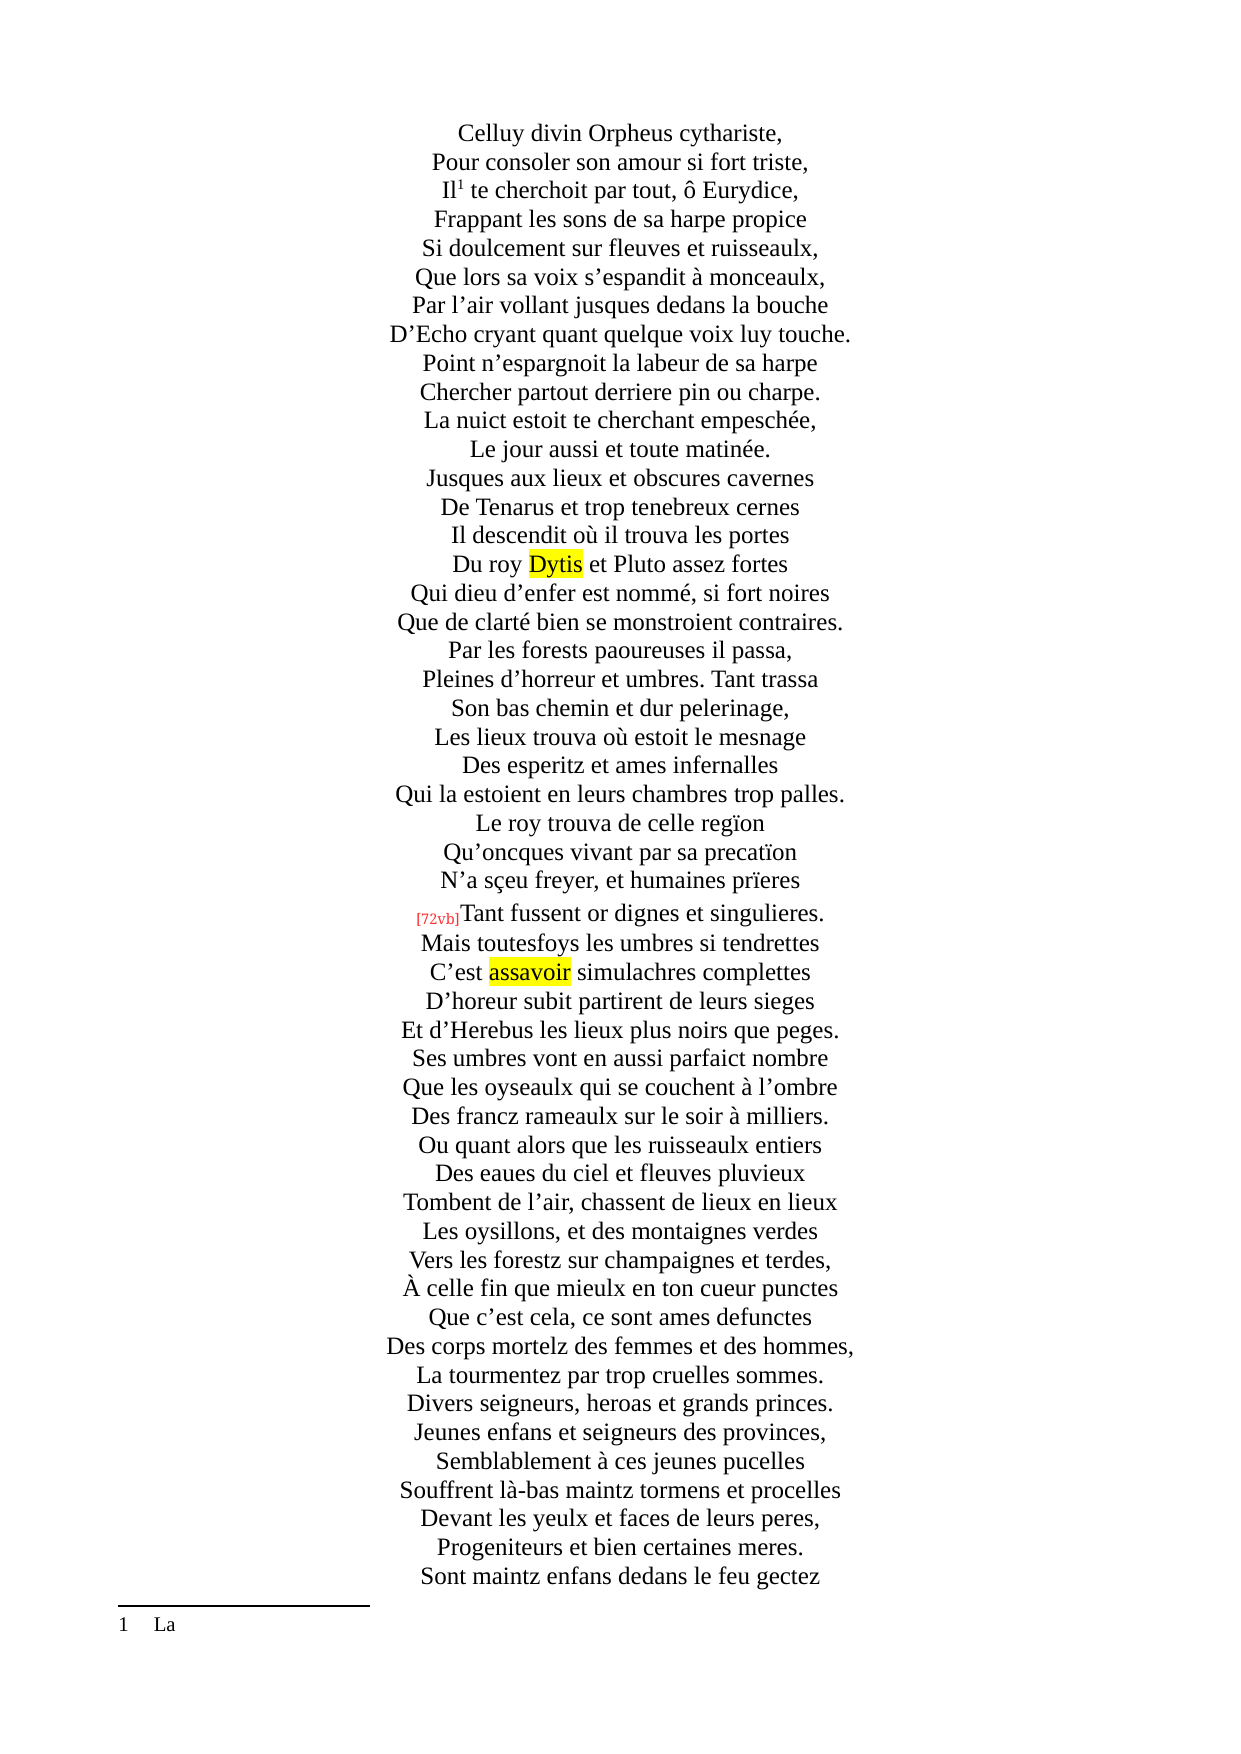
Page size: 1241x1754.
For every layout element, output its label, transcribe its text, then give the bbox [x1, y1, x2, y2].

text Divers seigneurs, heroas et grands princes. [118, 1388, 1122, 1417]
text De Tenarus et trop tenebreux cernes [118, 492, 1122, 521]
text Son bas chemin et dur pelerinage, [118, 693, 1122, 722]
text Et d’Herebus les lieux plus noirs que peges. [118, 1015, 1122, 1043]
text Qu’oncques vivant par sa precatïon [118, 837, 1122, 866]
text Ou quant alors que les ruisseaulx entiers [118, 1130, 1122, 1158]
text C’est assavoir simulachres complettes [118, 957, 1122, 986]
text [72vb]Tant fussent or dignes et singulieres. [118, 894, 1122, 928]
text Le jour aussi et toute matinée. [118, 434, 1122, 463]
text Il descendit où il trouva les portes [118, 521, 1122, 549]
text Il te cherchoit par tout, ô Eurydice, [118, 176, 1122, 204]
text Souffrent là-bas maintz tormens et procelles [118, 1475, 1122, 1503]
text Pour consoler son amour si fort triste, [118, 147, 1122, 176]
text N’a sçeu freyer, et humaines prïeres [118, 866, 1122, 894]
text Qui la estoient en leurs chambres trop palles. [118, 779, 1122, 808]
text Chercher partout derriere pin ou charpe. [118, 377, 1122, 406]
text Vers les forestz sur champaignes et terdes, [118, 1245, 1122, 1273]
text Des corps mortelz des femmes et des hommes, [118, 1331, 1122, 1360]
text Sont maintz enfans dedans le feu gectez [118, 1561, 1122, 1590]
text À celle fin que mieulx en ton cueur punctes [118, 1273, 1122, 1302]
text Pleines d’horreur et umbres. Tant trassa [118, 664, 1122, 693]
text Que les oyseaulx qui se couchent à l’ombre [118, 1072, 1122, 1101]
text Celluy divin Orpheus cythariste, [118, 118, 1122, 147]
text La nuict estoit te cherchant empeschée, [118, 406, 1122, 434]
text Mais toutesfoys les umbres si tendrettes [118, 928, 1122, 957]
text Des francz rameaulx sur le soir à milliers. [118, 1101, 1122, 1130]
text Jeunes enfans et seigneurs des provinces, [118, 1417, 1122, 1446]
text Qui dieu d’enfer est nommé, si fort noires [118, 578, 1122, 607]
text Les oysillons, et des montaignes verdes [118, 1216, 1122, 1245]
text Le roy trouva de celle regïon [118, 808, 1122, 837]
text Progeniteurs et bien certaines meres. [118, 1532, 1122, 1561]
text Frappant les sons de sa harpe propice [118, 204, 1122, 233]
text Les lieux trouva où estoit le mesnage [118, 722, 1122, 751]
text Des eaues du ciel et fleuves pluvieux [118, 1158, 1122, 1187]
text Devant les yeulx et faces de leurs peres, [118, 1503, 1122, 1532]
text D’horeur subit partirent de leurs sieges [118, 986, 1122, 1015]
text Tombent de l’air, chassent de lieux en lieux [118, 1187, 1122, 1216]
text Semblablement à ces jeunes pucelles [118, 1446, 1122, 1475]
text D’Echo cryant quant quelque voix luy touche. [118, 319, 1122, 348]
text Ses umbres vont en aussi parfaict nombre [118, 1043, 1122, 1072]
text Jusques aux lieux et obscures cavernes [118, 463, 1122, 492]
text Des esperitz et ames infernalles [118, 751, 1122, 779]
text Que c’est cela, ce sont ames defunctes [118, 1302, 1122, 1331]
text Point n’espargnoit la labeur de sa harpe [118, 348, 1122, 377]
text La [118, 1612, 1122, 1636]
text Que de clarté bien se monstroient contraires. [118, 607, 1122, 636]
text Si doulcement sur fleuves et ruisseaulx, [118, 233, 1122, 262]
text Par l’air vollant jusques dedans la bouche [118, 291, 1122, 319]
text Que lors sa voix s’espandit à monceaulx, [118, 262, 1122, 291]
text La tourmentez par trop cruelles sommes. [118, 1360, 1122, 1388]
text Du roy Dytis et Pluto assez fortes [118, 549, 1122, 578]
text Par les forests paoureuses il passa, [118, 636, 1122, 664]
